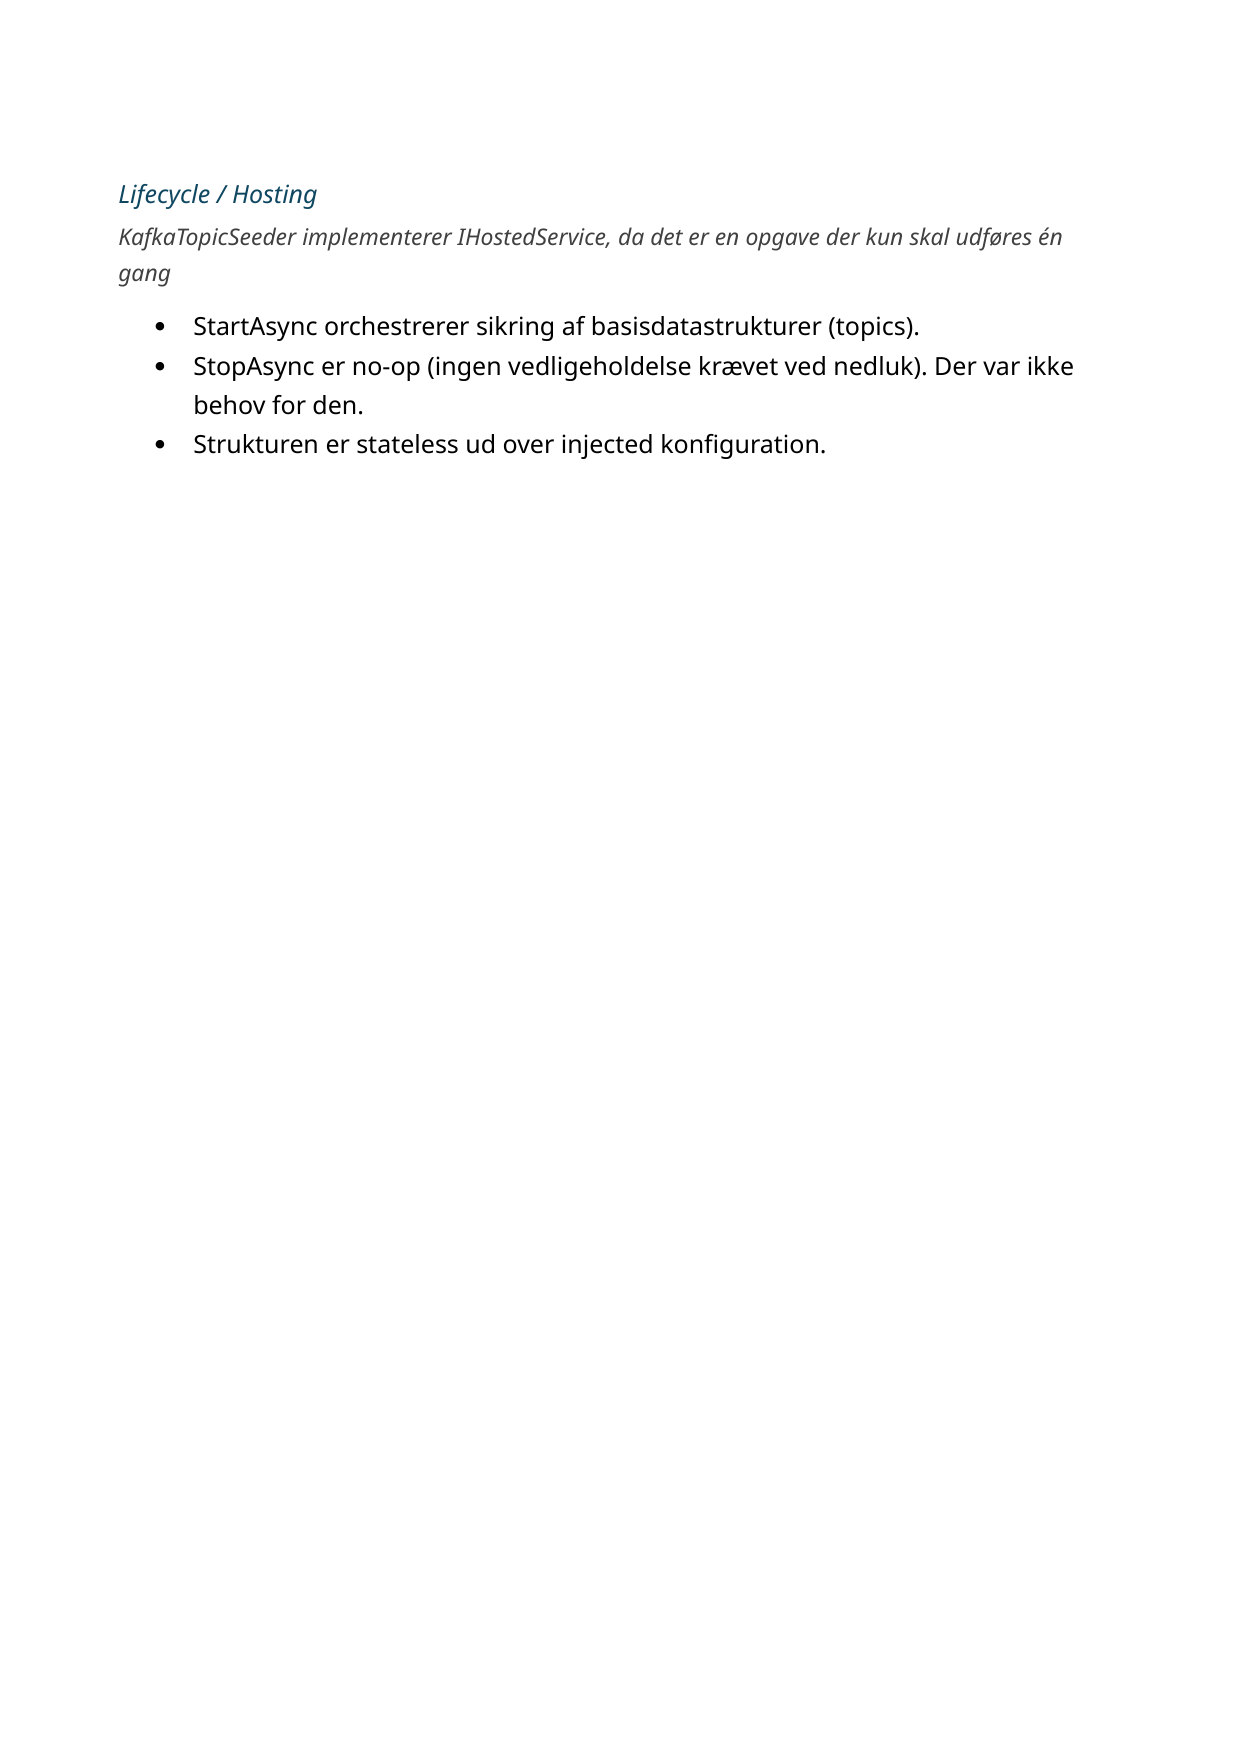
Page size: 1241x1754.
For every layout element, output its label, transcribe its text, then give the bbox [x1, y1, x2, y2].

text KafkaTopicSeeder implementerer IHostedService, da det er en opgave der kun skal udføres én gang [118, 221, 1122, 288]
list StartAsync orchestrerer sikring af basisdatastrukturer (topics). [156, 309, 1122, 343]
list Strukturen er stateless ud over injected konfiguration. [156, 427, 1122, 461]
subtitle Lifecycle / Hosting [118, 177, 1122, 211]
list StopAsync er no-op (ingen vedligeholdelse krævet ved nedluk). Der var ikke behov for den. [156, 348, 1122, 421]
